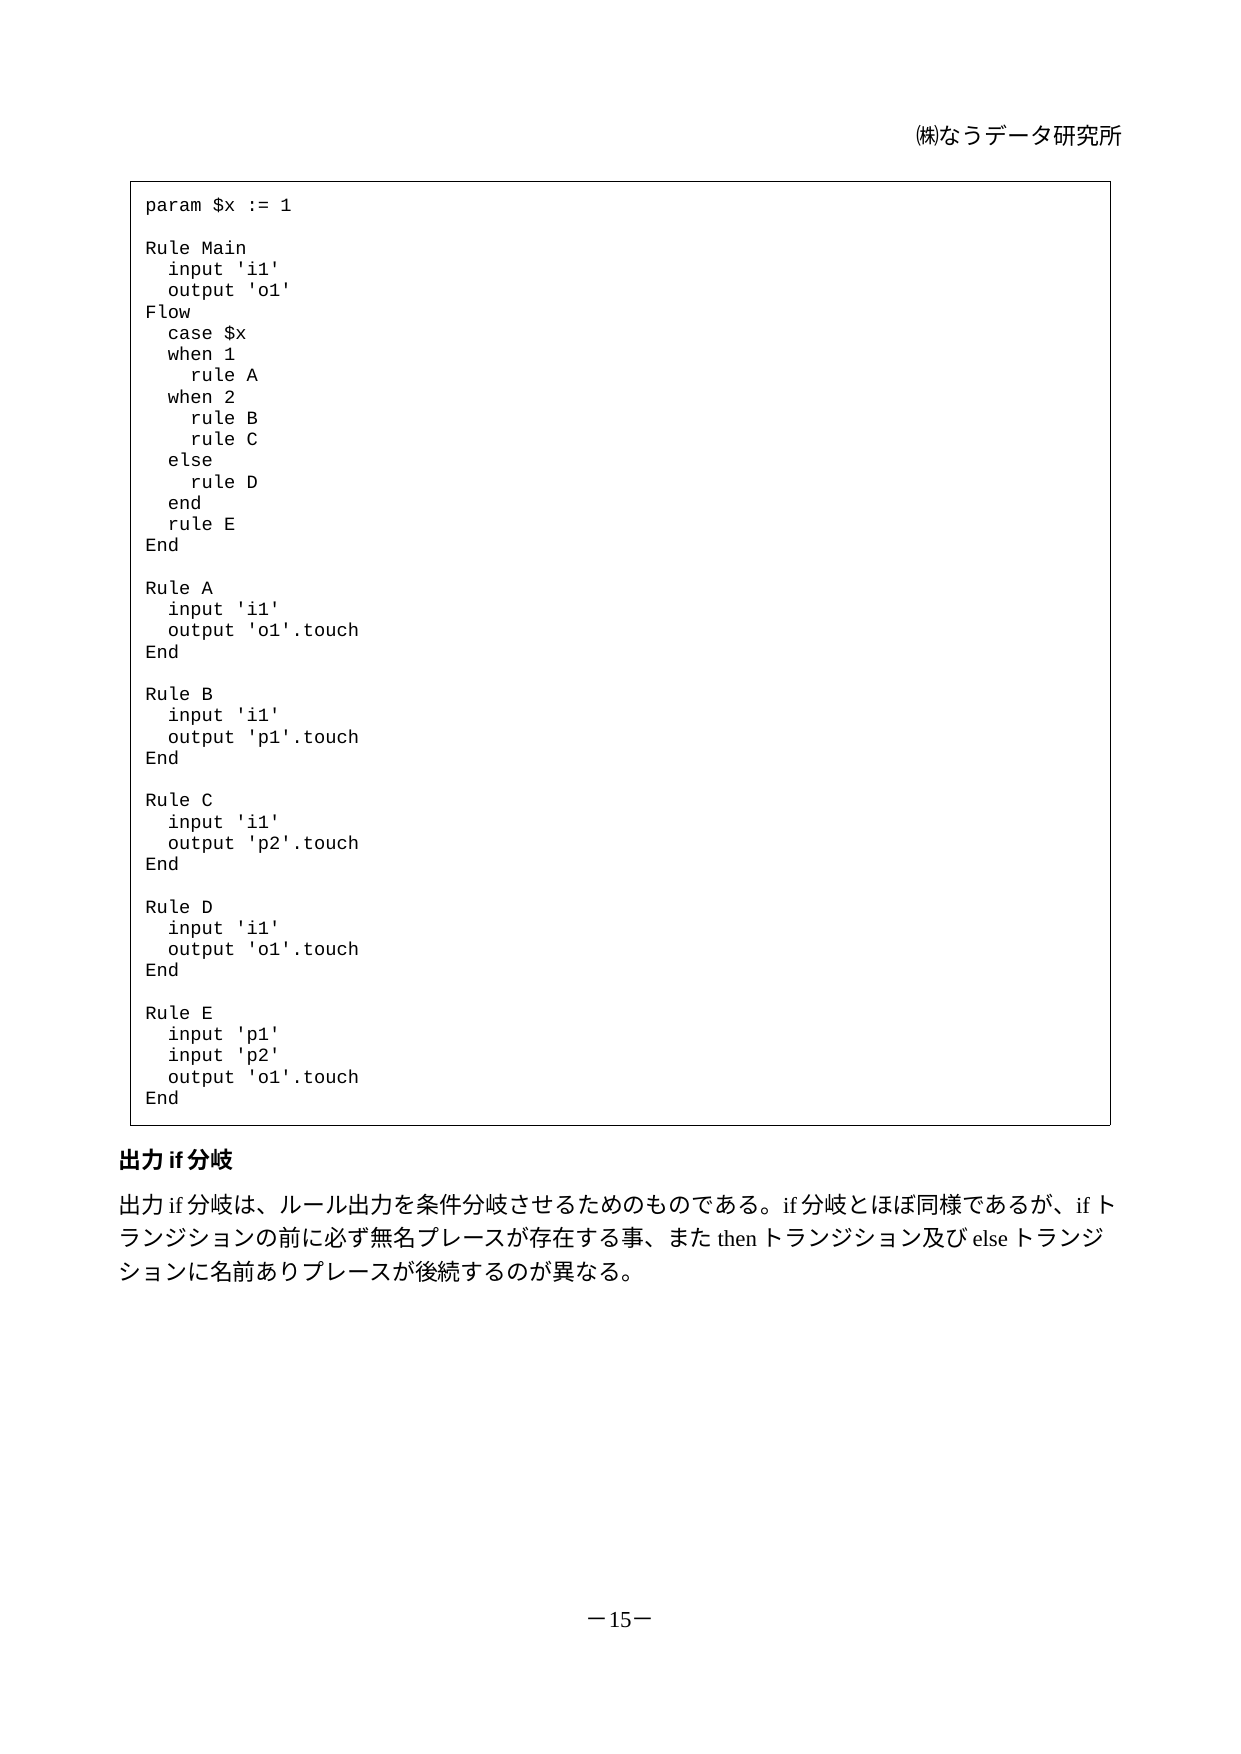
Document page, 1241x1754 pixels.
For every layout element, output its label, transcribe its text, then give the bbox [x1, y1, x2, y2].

text param $x := 1 Rule Main input 'i1' output 'o1' Flow case $x when 1 rule A when 2 rule B rule C else rule D end rule E End Rule A input 'i1' output 'o1'.touch End Rule B input 'i1' output 'p1'.touch End Rule C input 'i1' output 'p2'.touch End Rule D input 'i1' output 'o1'.touch End Rule E input 'p1' input 'p2' output 'o1'.touch End [131, 182, 1110, 1125]
text 出力if分岐は、ルール出力を条件分岐させるためのものである。if分岐とほぼ同様であるが、ifトランジションの前に必ず無名プレースが存在する事、またthenトランジション及びelseトランジションに名前ありプレースが後続するのが異なる。 [118, 1187, 1122, 1287]
subtitle 出力if分岐 [118, 1141, 1122, 1175]
